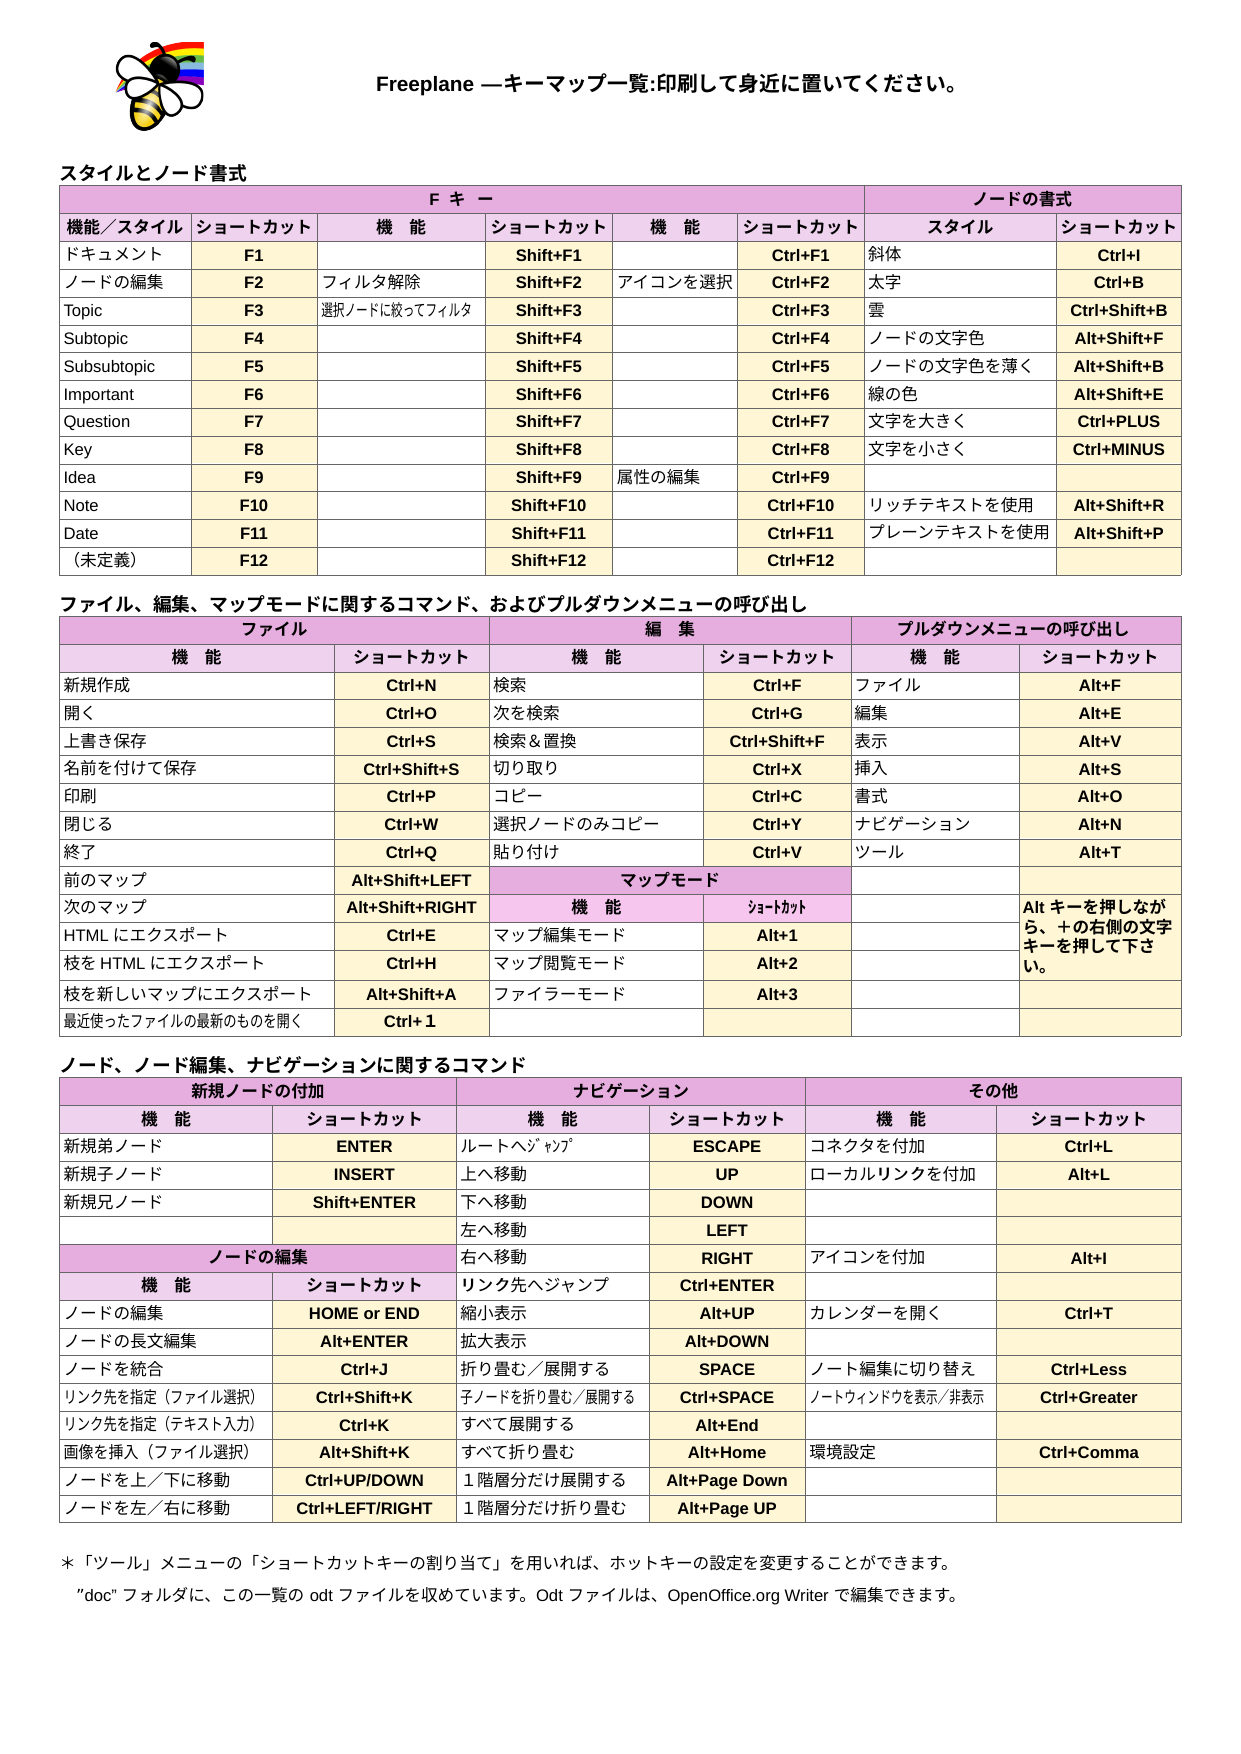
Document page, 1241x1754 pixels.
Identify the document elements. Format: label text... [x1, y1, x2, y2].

table_cell 新規作成 [60, 673, 334, 699]
table_cell [613, 437, 737, 463]
table_cell マップ閲覧モード [490, 951, 703, 980]
table_cell 挿入 [852, 756, 1019, 783]
table_cell Alt+Shift+R [1057, 492, 1181, 519]
table_cell 次を検索 [490, 700, 703, 727]
table_cell ｼｮｰﾄｶｯﾄ [704, 895, 851, 922]
table_cell [852, 951, 1019, 980]
table_cell Ctrl+Q [335, 840, 489, 866]
table_cell [806, 1468, 996, 1494]
table_cell [613, 298, 737, 324]
table_cell [1020, 867, 1181, 894]
table_cell 機 能 [60, 645, 334, 672]
table_cell Alt+Shift+F [1057, 326, 1181, 352]
table_cell 終了 [60, 840, 334, 866]
table_cell 開く [60, 700, 334, 727]
table_cell ショートカット [650, 1106, 805, 1133]
table_cell 検索 [490, 673, 703, 699]
table_cell 切り取り [490, 756, 703, 783]
table_cell Idea [60, 465, 191, 491]
table_cell 縮小表示 [457, 1301, 649, 1328]
table_cell （未定義） [60, 548, 191, 575]
table_cell Ctrl+MINUS [1057, 437, 1181, 463]
table_cell ツール [852, 840, 1019, 866]
table_cell 閉じる [60, 812, 334, 838]
table_cell Shift+F1 [486, 242, 612, 269]
table_cell ルートへｼﾞｬﾝﾌﾟ [457, 1134, 649, 1161]
table_cell 機 能 [318, 214, 485, 241]
table_cell Shift+F3 [486, 298, 612, 324]
table_cell ショートカット [486, 214, 612, 241]
table_cell Ctrl+H [335, 951, 489, 980]
table_cell [318, 520, 485, 547]
table_cell UP [650, 1162, 805, 1188]
table_cell 印刷 [60, 784, 334, 811]
table_cell Ctrl+LEFT/RIGHT [273, 1496, 456, 1522]
table_cell Alt+Shift+A [335, 981, 489, 1008]
table_cell リッチテキストを使用 [865, 492, 1056, 519]
table_cell 子ノードを折り畳む／展開する [457, 1384, 649, 1411]
table_cell [490, 1009, 703, 1036]
table_cell コピー [490, 784, 703, 811]
table_cell ショートカット [1020, 645, 1181, 672]
table_cell 雲 [865, 298, 1056, 324]
table_cell Shift+F9 [486, 465, 612, 491]
table_cell 機 能 [60, 1106, 272, 1133]
table_cell Ctrl+Comma [997, 1440, 1181, 1467]
table_cell ノートウィンドウを表示／非表示 [806, 1384, 996, 1411]
table_cell F10 [192, 492, 317, 519]
table_cell F6 [192, 381, 317, 408]
table_cell Ctrl+F9 [738, 465, 864, 491]
table_cell Date [60, 520, 191, 547]
table_cell [806, 1496, 996, 1522]
table_cell Ctrl+ENTER [650, 1273, 805, 1300]
table_header ナビゲーション [457, 1078, 805, 1105]
table_cell Ctrl+S [335, 728, 489, 755]
table_cell Ctrl+V [704, 840, 851, 866]
table_header その他 [806, 1078, 1181, 1105]
table_cell ショートカット [997, 1106, 1181, 1133]
table_cell 機能／スタイル [60, 214, 191, 241]
table_cell [318, 326, 485, 352]
table_cell Question [60, 409, 191, 436]
table_cell [318, 409, 485, 436]
table_cell Subtopic [60, 326, 191, 352]
table_cell INSERT [273, 1162, 456, 1188]
table_cell スタイル [865, 214, 1056, 241]
table_cell 枝を新しいマップにエクスポート [60, 981, 334, 1008]
table_cell マップモード [490, 867, 851, 894]
table_cell Ctrl+K [273, 1412, 456, 1439]
table_cell Ctrl+F12 [738, 548, 864, 575]
table_cell [997, 1190, 1181, 1216]
table_cell 機 能 [852, 645, 1019, 672]
table_cell Ctrl+T [997, 1301, 1181, 1328]
table_cell 機 能 [60, 1273, 272, 1300]
table_cell 枝をHTML にエクスポート [60, 951, 334, 980]
table_cell [997, 1273, 1181, 1300]
table_cell [318, 492, 485, 519]
table_cell Shift+F6 [486, 381, 612, 408]
table_cell F4 [192, 326, 317, 352]
table_cell ショートカット [1057, 214, 1181, 241]
table_cell 機 能 [457, 1106, 649, 1133]
table_cell Subsubtopic [60, 353, 191, 380]
table_cell Alt+L [997, 1162, 1181, 1188]
table_cell Shift+ENTER [273, 1190, 456, 1216]
table_cell Ctrl+C [704, 784, 851, 811]
table_cell マップ編集モード [490, 923, 703, 950]
table_cell 文字を小さく [865, 437, 1056, 463]
table_cell Alt キーを押しながら、＋の右側の文字キーを押して下さい。 [1020, 895, 1181, 980]
table_cell Ctrl+Greater [997, 1384, 1181, 1411]
table_cell F7 [192, 409, 317, 436]
table_cell 機 能 [490, 645, 703, 672]
table_cell 表示 [852, 728, 1019, 755]
table_cell Ctrl+PLUS [1057, 409, 1181, 436]
table_cell Shift+F8 [486, 437, 612, 463]
table_cell [273, 1217, 456, 1244]
table_cell [60, 1217, 272, 1244]
table_cell Ctrl+Shift+B [1057, 298, 1181, 324]
table_cell Ctrl+F11 [738, 520, 864, 547]
table_cell ファイル [852, 673, 1019, 699]
table_cell ショートカット [273, 1273, 456, 1300]
table_cell Alt+Shift+P [1057, 520, 1181, 547]
table_cell Alt+F [1020, 673, 1181, 699]
table_cell 貼り付け [490, 840, 703, 866]
table_cell Key [60, 437, 191, 463]
table_cell LEFT [650, 1217, 805, 1244]
table_cell ショートカット [273, 1106, 456, 1133]
table_cell RIGHT [650, 1245, 805, 1272]
table_cell Alt+UP [650, 1301, 805, 1328]
table_cell Ctrl+F2 [738, 270, 864, 297]
table_cell ノードの編集 [60, 1245, 456, 1272]
table_cell Ctrl+F4 [738, 326, 864, 352]
picture [115, 42, 204, 131]
table_cell フィルタ解除 [318, 270, 485, 297]
table_cell Shift+F5 [486, 353, 612, 380]
table_cell 画像を挿入（ファイル選択） [60, 1440, 272, 1467]
table_cell プレーンテキストを使用 [865, 520, 1056, 547]
table_cell Alt+Shift+K [273, 1440, 456, 1467]
table_cell [318, 242, 485, 269]
table_cell Ctrl+１ [335, 1009, 489, 1036]
table_cell 上へ移動 [457, 1162, 649, 1188]
table_cell F1 [192, 242, 317, 269]
table_cell [806, 1412, 996, 1439]
table_cell ノードを左／右に移動 [60, 1496, 272, 1522]
table_cell DOWN [650, 1190, 805, 1216]
table_cell 前のマップ [60, 867, 334, 894]
table_cell Ctrl+O [335, 700, 489, 727]
table_cell 選択ノードのみコピー [490, 812, 703, 838]
table_cell ファイラーモード [490, 981, 703, 1008]
table_cell 新規兄ノード [60, 1190, 272, 1216]
table_cell ローカルﾘﾝｸを付加 [806, 1162, 996, 1188]
table_cell Ctrl+UP/DOWN [273, 1468, 456, 1494]
table_cell リンク先を指定（ファイル選択） [60, 1384, 272, 1411]
table_cell Ctrl+F7 [738, 409, 864, 436]
table_cell [613, 353, 737, 380]
table_cell [997, 1217, 1181, 1244]
table_cell Shift+F4 [486, 326, 612, 352]
table_cell Topic [60, 298, 191, 324]
table_cell [1057, 465, 1181, 491]
table_cell F2 [192, 270, 317, 297]
table_cell Shift+F11 [486, 520, 612, 547]
table_cell 環境設定 [806, 1440, 996, 1467]
table_cell Ctrl+F3 [738, 298, 864, 324]
table_cell ノードを統合 [60, 1356, 272, 1383]
table_cell すべて展開する [457, 1412, 649, 1439]
table_cell F3 [192, 298, 317, 324]
table_cell １階層分だけ展開する [457, 1468, 649, 1494]
table_cell 選択ノードに絞ってフィルタ [318, 298, 485, 324]
table_cell Alt+E [1020, 700, 1181, 727]
table_cell SPACE [650, 1356, 805, 1383]
table_cell Alt+N [1020, 812, 1181, 838]
text スタイルとノード書式 [59, 163, 1181, 185]
table_cell アイコンを選択 [613, 270, 737, 297]
table_cell [852, 981, 1019, 1008]
text ”doc” フォルダに、この一覧の odt ファイルを収めています。Odt ファイルは、OpenOffice.org Writer で編集できます。 [59, 1586, 1181, 1605]
table_cell [852, 867, 1019, 894]
table_cell [318, 381, 485, 408]
table_cell Alt+I [997, 1245, 1181, 1272]
table_cell Alt+V [1020, 728, 1181, 755]
table_cell [613, 381, 737, 408]
table_cell [997, 1496, 1181, 1522]
table_cell Ctrl+Shift+K [273, 1384, 456, 1411]
table_cell Alt+End [650, 1412, 805, 1439]
table_cell [806, 1190, 996, 1216]
table_cell Shift+F7 [486, 409, 612, 436]
table_cell Shift+F2 [486, 270, 612, 297]
table_cell [613, 492, 737, 519]
table_header 新規ノードの付加 [60, 1078, 456, 1105]
table_cell ノードの文字色 [865, 326, 1056, 352]
table_cell Alt+1 [704, 923, 851, 950]
table_cell ナビゲーション [852, 812, 1019, 838]
table_cell アイコンを付加 [806, 1245, 996, 1272]
table_cell ノート編集に切り替え [806, 1356, 996, 1383]
text ノード、ノード編集、ナビゲーションに関するコマンド [59, 1055, 1181, 1077]
table_cell F5 [192, 353, 317, 380]
table_cell Ctrl+E [335, 923, 489, 950]
table_cell Ctrl+Less [997, 1356, 1181, 1383]
table_cell Important [60, 381, 191, 408]
table_cell 線の色 [865, 381, 1056, 408]
table_cell Ctrl+F [704, 673, 851, 699]
table_cell Ctrl+X [704, 756, 851, 783]
table_cell [997, 1468, 1181, 1494]
table_cell Shift+F12 [486, 548, 612, 575]
table_cell 折り畳む／展開する [457, 1356, 649, 1383]
table_cell 上書き保存 [60, 728, 334, 755]
table_header F キ ー [60, 186, 864, 213]
table_cell ショートカット [192, 214, 317, 241]
table_cell 機 能 [490, 895, 703, 922]
table_cell HOME or END [273, 1301, 456, 1328]
table_cell Ctrl+Y [704, 812, 851, 838]
table_cell 太字 [865, 270, 1056, 297]
table_cell ﾘﾝｸ先へジャンプ [457, 1273, 649, 1300]
table_cell Alt+2 [704, 951, 851, 980]
table_cell Alt+T [1020, 840, 1181, 866]
table_cell [1020, 981, 1181, 1008]
table_cell Ctrl+Shift+F [704, 728, 851, 755]
table_cell Alt+O [1020, 784, 1181, 811]
table_cell 新規弟ノード [60, 1134, 272, 1161]
table_cell [997, 1412, 1181, 1439]
table_cell 書式 [852, 784, 1019, 811]
table_cell [865, 548, 1056, 575]
table_cell 機 能 [806, 1106, 996, 1133]
table_cell 下へ移動 [457, 1190, 649, 1216]
table_cell [613, 548, 737, 575]
table_cell [852, 895, 1019, 922]
table_cell Ctrl+F10 [738, 492, 864, 519]
table_cell Alt+ENTER [273, 1329, 456, 1355]
table_cell [318, 437, 485, 463]
text Freeplane –キーマップ一覧:印刷して身近に置いてください。 [204, 72, 1181, 96]
table_cell [852, 923, 1019, 950]
table_cell 新規子ノード [60, 1162, 272, 1188]
table_cell ショートカット [738, 214, 864, 241]
table_cell [806, 1329, 996, 1355]
table_cell ノードの文字色を薄く [865, 353, 1056, 380]
table_cell ノードの編集 [60, 1301, 272, 1328]
table_cell Alt+S [1020, 756, 1181, 783]
table_header プルダウンメニューの呼び出し [852, 617, 1181, 644]
table_cell すべて折り畳む [457, 1440, 649, 1467]
table_cell Ctrl+F8 [738, 437, 864, 463]
table_cell Shift+F10 [486, 492, 612, 519]
table_cell ノードの編集 [60, 270, 191, 297]
table_cell 名前を付けて保存 [60, 756, 334, 783]
table_cell 検索＆置換 [490, 728, 703, 755]
table_cell [318, 353, 485, 380]
text [59, 72, 115, 96]
table_cell 次のマップ [60, 895, 334, 922]
table_header ファイル [60, 617, 489, 644]
table_cell ノードを上／下に移動 [60, 1468, 272, 1494]
table_cell ノードの長文編集 [60, 1329, 272, 1355]
table_cell 最近使ったファイルの最新のものを開く [60, 1009, 334, 1036]
table_cell [997, 1329, 1181, 1355]
table_cell Alt+Shift+B [1057, 353, 1181, 380]
table_cell Ctrl+J [273, 1356, 456, 1383]
table_cell Ctrl+N [335, 673, 489, 699]
table_cell 属性の編集 [613, 465, 737, 491]
table_cell [318, 465, 485, 491]
table_header 編 集 [490, 617, 851, 644]
table_cell コネクタを付加 [806, 1134, 996, 1161]
table_cell Ctrl+B [1057, 270, 1181, 297]
table_cell Ctrl+W [335, 812, 489, 838]
table_cell Alt+DOWN [650, 1329, 805, 1355]
table_cell Ctrl+P [335, 784, 489, 811]
table_cell 機 能 [613, 214, 737, 241]
table_cell リンク先を指定（テキスト入力） [60, 1412, 272, 1439]
table_cell Ctrl+G [704, 700, 851, 727]
table_cell Ctrl+F6 [738, 381, 864, 408]
table_cell Ctrl+I [1057, 242, 1181, 269]
table_cell [865, 465, 1056, 491]
table_cell 斜体 [865, 242, 1056, 269]
table_cell 拡大表示 [457, 1329, 649, 1355]
table_cell Note [60, 492, 191, 519]
table_cell [613, 242, 737, 269]
table_cell 左へ移動 [457, 1217, 649, 1244]
table_cell HTML にエクスポート [60, 923, 334, 950]
table_cell １階層分だけ折り畳む [457, 1496, 649, 1522]
table_cell ESCAPE [650, 1134, 805, 1161]
table_cell [806, 1273, 996, 1300]
table_cell [613, 326, 737, 352]
table_cell 文字を大きく [865, 409, 1056, 436]
table_cell Alt+Home [650, 1440, 805, 1467]
table_cell Alt+Page UP [650, 1496, 805, 1522]
table_cell [806, 1217, 996, 1244]
text ＊「ツール」メニューの「ショートカットキーの割り当て」を用いれば、ホットキーの設定を変更することができます。 [59, 1554, 1181, 1573]
table_cell F11 [192, 520, 317, 547]
table_cell Ctrl+SPACE [650, 1384, 805, 1411]
table_cell [852, 1009, 1019, 1036]
table_cell ショートカット [704, 645, 851, 672]
table_cell Alt+Shift+RIGHT [335, 895, 489, 922]
table_cell 編集 [852, 700, 1019, 727]
table_cell ショートカット [335, 645, 489, 672]
table_cell ENTER [273, 1134, 456, 1161]
table_cell [704, 1009, 851, 1036]
table_cell Alt+3 [704, 981, 851, 1008]
table_cell [613, 409, 737, 436]
table_cell Ctrl+L [997, 1134, 1181, 1161]
table_cell カレンダーを開く [806, 1301, 996, 1328]
table_cell Alt+Shift+LEFT [335, 867, 489, 894]
table_cell [1020, 1009, 1181, 1036]
table_cell F12 [192, 548, 317, 575]
table_cell Ctrl+F5 [738, 353, 864, 380]
table_cell Alt+Page Down [650, 1468, 805, 1494]
table_cell [1057, 548, 1181, 575]
table_cell F9 [192, 465, 317, 491]
table_cell F8 [192, 437, 317, 463]
table_cell 右へ移動 [457, 1245, 649, 1272]
table_cell Ctrl+F1 [738, 242, 864, 269]
table_header ノードの書式 [865, 186, 1181, 213]
table_cell [613, 520, 737, 547]
table_cell ドキュメント [60, 242, 191, 269]
table_cell Alt+Shift+E [1057, 381, 1181, 408]
table_cell [318, 548, 485, 575]
text ファイル、編集、マップモードに関するコマンド、およびプルダウンメニューの呼び出し [59, 594, 1181, 616]
table_cell Ctrl+Shift+S [335, 756, 489, 783]
